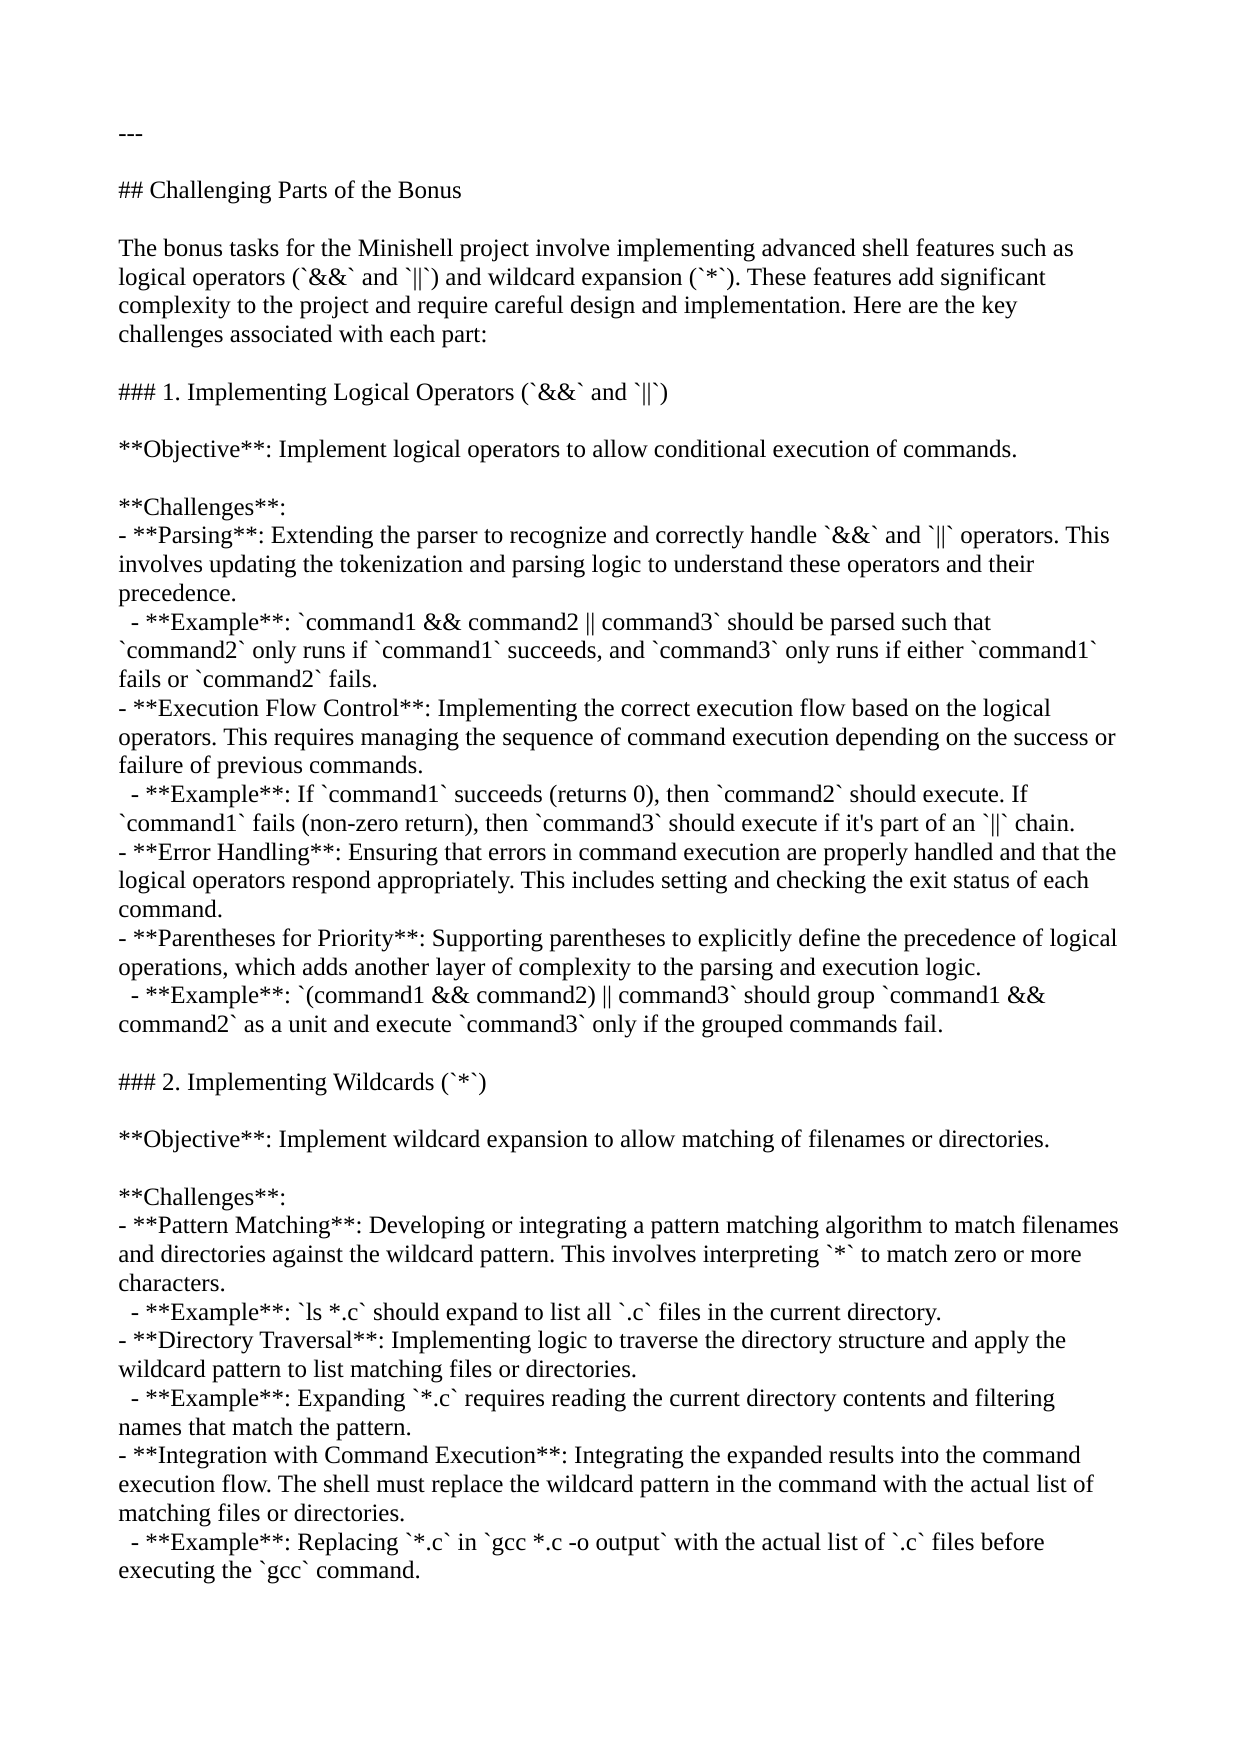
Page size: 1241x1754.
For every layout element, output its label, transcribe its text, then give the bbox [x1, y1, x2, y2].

text - **Pattern Matching**: Developing or integrating a pattern matching algorithm to match filenames and directories against the wildcard pattern. This involves interpreting `*` to match zero or more characters. [118, 1211, 1122, 1297]
text - **Example**: `ls *.c` should expand to list all `.c` files in the current directory. [118, 1297, 1122, 1326]
text **Challenges**: [118, 492, 1122, 521]
text - **Example**: `command1 && command2 || command3` should be parsed such that `command2` only runs if `command1` succeeds, and `command3` only runs if either `command1` fails or `command2` fails. [118, 607, 1122, 693]
text ### 2. Implementing Wildcards (`*`) [118, 1067, 1122, 1096]
text - **Directory Traversal**: Implementing logic to traverse the directory structure and apply the wildcard pattern to list matching files or directories. [118, 1326, 1122, 1383]
text - **Parentheses for Priority**: Supporting parentheses to explicitly define the precedence of logical operations, which adds another layer of complexity to the parsing and execution logic. [118, 923, 1122, 981]
text **Objective**: Implement wildcard expansion to allow matching of filenames or directories. [118, 1124, 1122, 1153]
text - **Example**: Expanding `*.c` requires reading the current directory contents and filtering names that match the pattern. [118, 1383, 1122, 1441]
text ### 1. Implementing Logical Operators (`&&` and `||`) [118, 377, 1122, 406]
text - **Example**: Replacing `*.c` in `gcc *.c -o output` with the actual list of `.c` files before executing the `gcc` command. [118, 1527, 1122, 1584]
text - **Example**: `(command1 && command2) || command3` should group `command1 && command2` as a unit and execute `command3` only if the grouped commands fail. [118, 981, 1122, 1038]
text - **Execution Flow Control**: Implementing the correct execution flow based on the logical operators. This requires managing the sequence of command execution depending on the success or failure of previous commands. [118, 693, 1122, 779]
text ## Challenging Parts of the Bonus [118, 176, 1122, 204]
text - **Parsing**: Extending the parser to recognize and correctly handle `&&` and `||` operators. This involves updating the tokenization and parsing logic to understand these operators and their precedence. [118, 521, 1122, 607]
text **Objective**: Implement logical operators to allow conditional execution of commands. [118, 434, 1122, 463]
text - **Integration with Command Execution**: Integrating the expanded results into the command execution flow. The shell must replace the wildcard pattern in the command with the actual list of matching files or directories. [118, 1441, 1122, 1527]
text - **Example**: If `command1` succeeds (returns 0), then `command2` should execute. If `command1` fails (non-zero return), then `command3` should execute if it's part of an `||` chain. [118, 779, 1122, 837]
text The bonus tasks for the Minishell project involve implementing advanced shell features such as logical operators (`&&` and `||`) and wildcard expansion (`*`). These features add significant complexity to the project and require careful design and implementation. Here are the key challenges associated with each part: [118, 233, 1122, 348]
text --- [118, 118, 1122, 147]
text - **Error Handling**: Ensuring that errors in command execution are properly handled and that the logical operators respond appropriately. This includes setting and checking the exit status of each command. [118, 837, 1122, 923]
text **Challenges**: [118, 1182, 1122, 1211]
